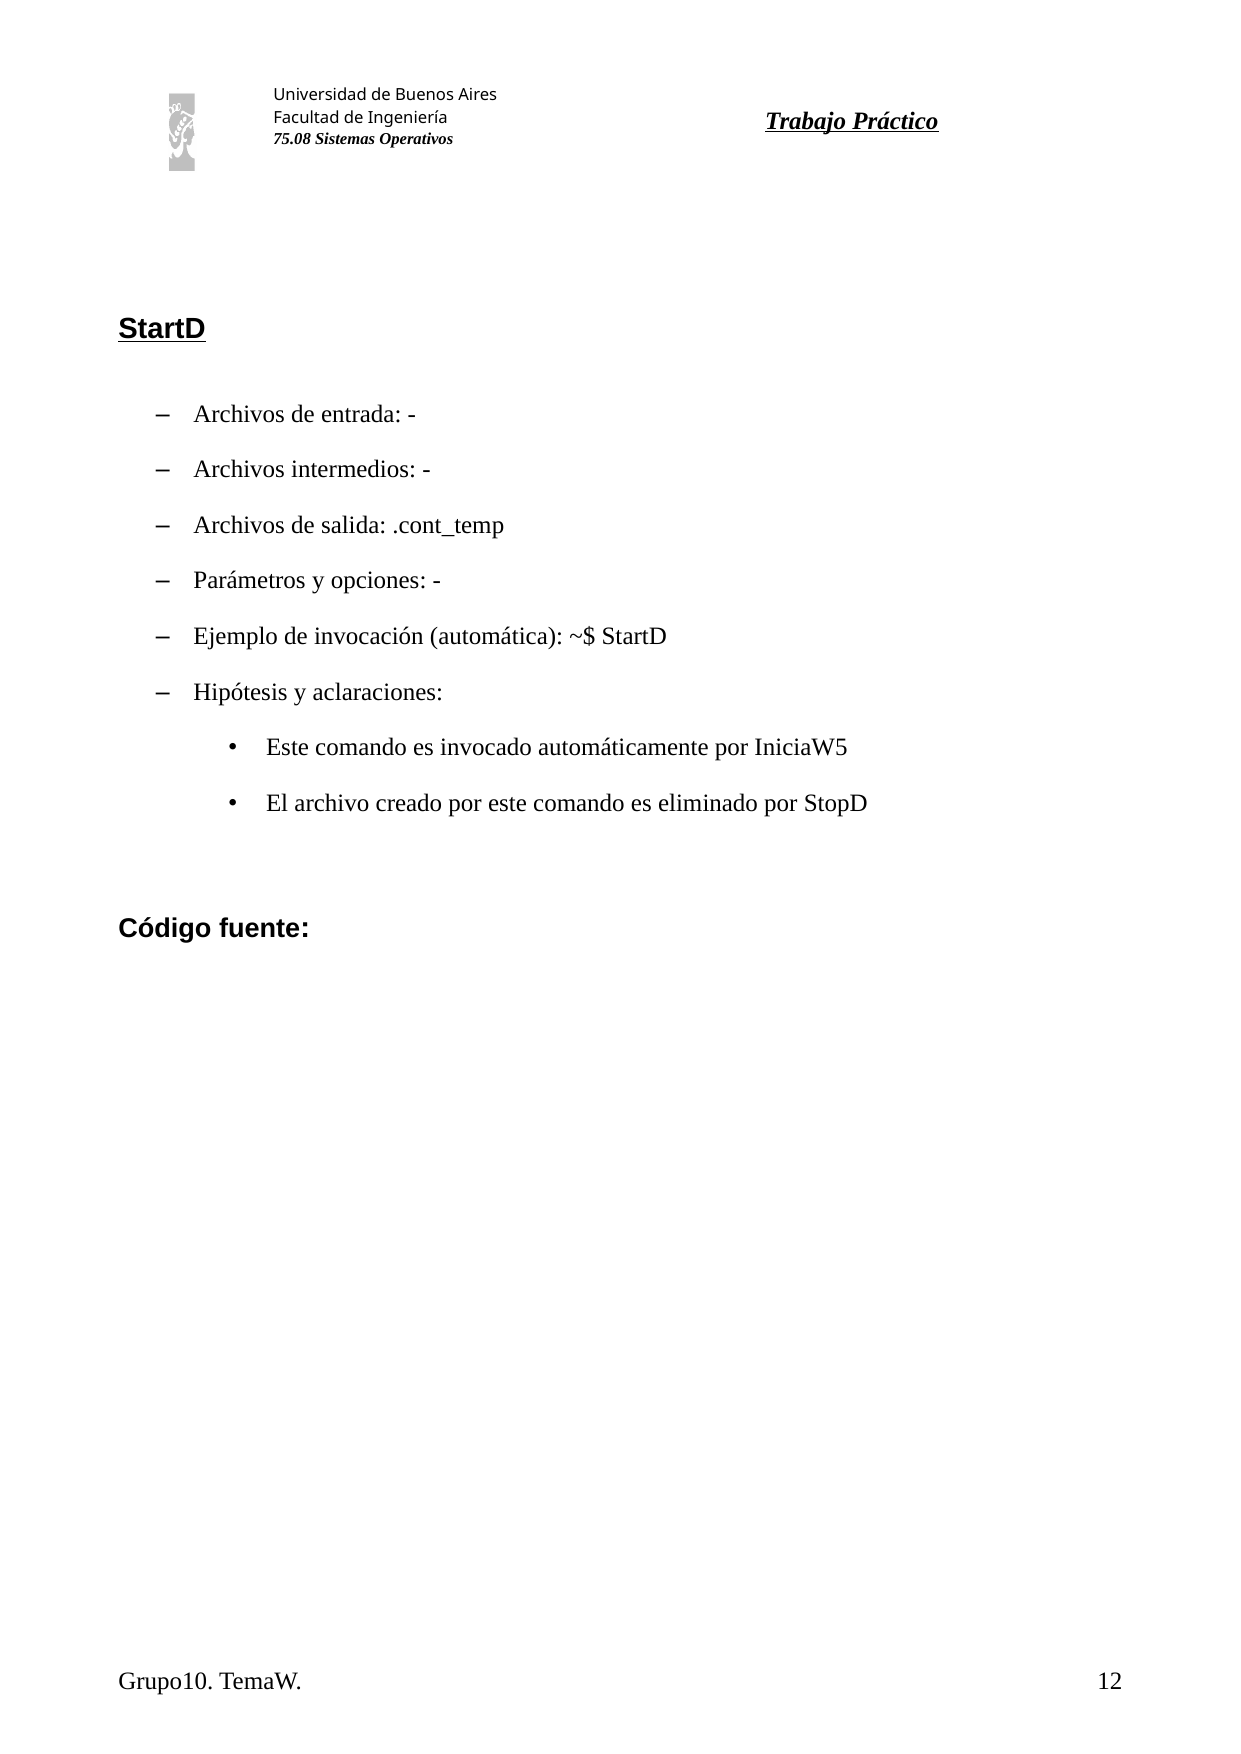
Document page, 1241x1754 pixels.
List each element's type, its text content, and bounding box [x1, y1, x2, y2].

list Ejemplo de invocación (automática): ~$ StartD [156, 621, 1122, 650]
list Este comando es invocado automáticamente por IniciaW5 [228, 732, 1122, 761]
list Archivos de salida: .cont_temp [156, 510, 1122, 539]
list Archivos intermedios: - [156, 454, 1122, 483]
list Parámetros y opciones: - [156, 566, 1122, 594]
list Archivos de entrada: - [156, 399, 1122, 427]
subtitle Código fuente: [118, 910, 1122, 943]
picture [168, 92, 198, 173]
list El archivo creado por este comando es eliminado por StopD [228, 788, 1122, 817]
subtitle StartD [118, 311, 1122, 345]
list Hipótesis y aclaraciones: [156, 677, 1122, 706]
